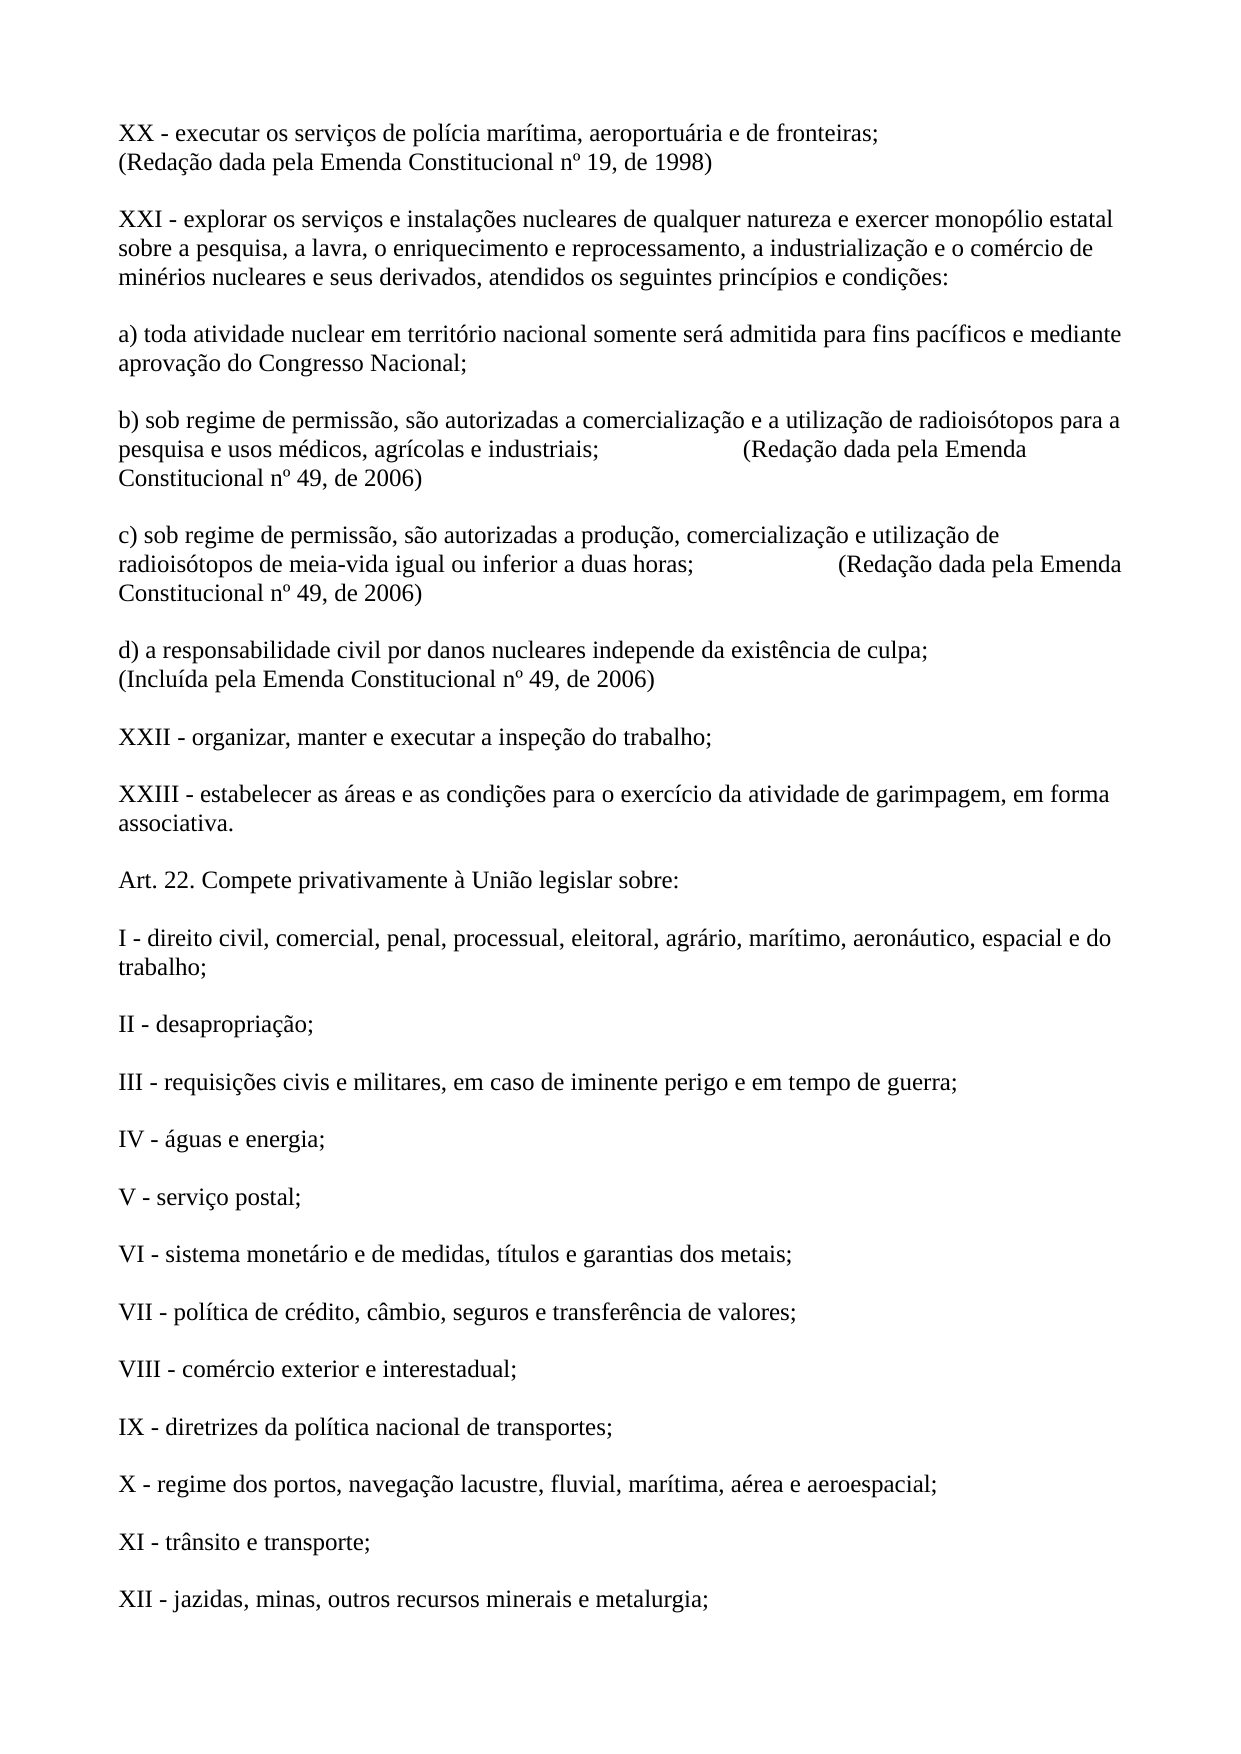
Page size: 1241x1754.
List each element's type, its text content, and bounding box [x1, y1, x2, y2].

text X - regime dos portos, navegação lacustre, fluvial, marítima, aérea e aeroespacial; [118, 1469, 1122, 1498]
text XXIII - estabelecer as áreas e as condições para o exercício da atividade de garimpagem, em forma associativa. [118, 779, 1122, 837]
text VIII - comércio exterior e interestadual; [118, 1354, 1122, 1383]
text a) toda atividade nuclear em território nacional somente será admitida para fins pacíficos e mediante aprovação do Congresso Nacional; [118, 319, 1122, 377]
text VII - política de crédito, câmbio, seguros e transferência de valores; [118, 1297, 1122, 1326]
text XI - trânsito e transporte; [118, 1527, 1122, 1556]
text Art. 22. Compete privativamente à União legislar sobre: [118, 866, 1122, 894]
text III - requisições civis e militares, em caso de iminente perigo e em tempo de guerra; [118, 1067, 1122, 1096]
text c) sob regime de permissão, são autorizadas a produção, comercialização e utilização de radioisótopos de meia-vida igual ou inferior a duas horas; (Redação dada pela Emenda Constitucional nº 49, de 2006) [118, 521, 1122, 607]
text XX - executar os serviços de polícia marítima, aeroportuária e de fronteiras; (Redação dada pela Emenda Constitucional nº 19, de 1998) [118, 118, 1122, 176]
text IX - diretrizes da política nacional de transportes; [118, 1412, 1122, 1441]
text VI - sistema monetário e de medidas, títulos e garantias dos metais; [118, 1239, 1122, 1268]
text b) sob regime de permissão, são autorizadas a comercialização e a utilização de radioisótopos para a pesquisa e usos médicos, agrícolas e industriais; (Redação dada pela Emenda Constitucional nº 49, de 2006) [118, 406, 1122, 492]
text XII - jazidas, minas, outros recursos minerais e metalurgia; [118, 1584, 1122, 1613]
text XXII - organizar, manter e executar a inspeção do trabalho; [118, 722, 1122, 751]
text IV - águas e energia; [118, 1124, 1122, 1153]
text d) a responsabilidade civil por danos nucleares independe da existência de culpa; (Incluída pela Emenda Constitucional nº 49, de 2006) [118, 636, 1122, 693]
text XXI - explorar os serviços e instalações nucleares de qualquer natureza e exercer monopólio estatal sobre a pesquisa, a lavra, o enriquecimento e reprocessamento, a industrialização e o comércio de minérios nucleares e seus derivados, atendidos os seguintes princípios e condições: [118, 204, 1122, 291]
text V - serviço postal; [118, 1182, 1122, 1211]
text II - desapropriação; [118, 1009, 1122, 1038]
text I - direito civil, comercial, penal, processual, eleitoral, agrário, marítimo, aeronáutico, espacial e do trabalho; [118, 923, 1122, 981]
